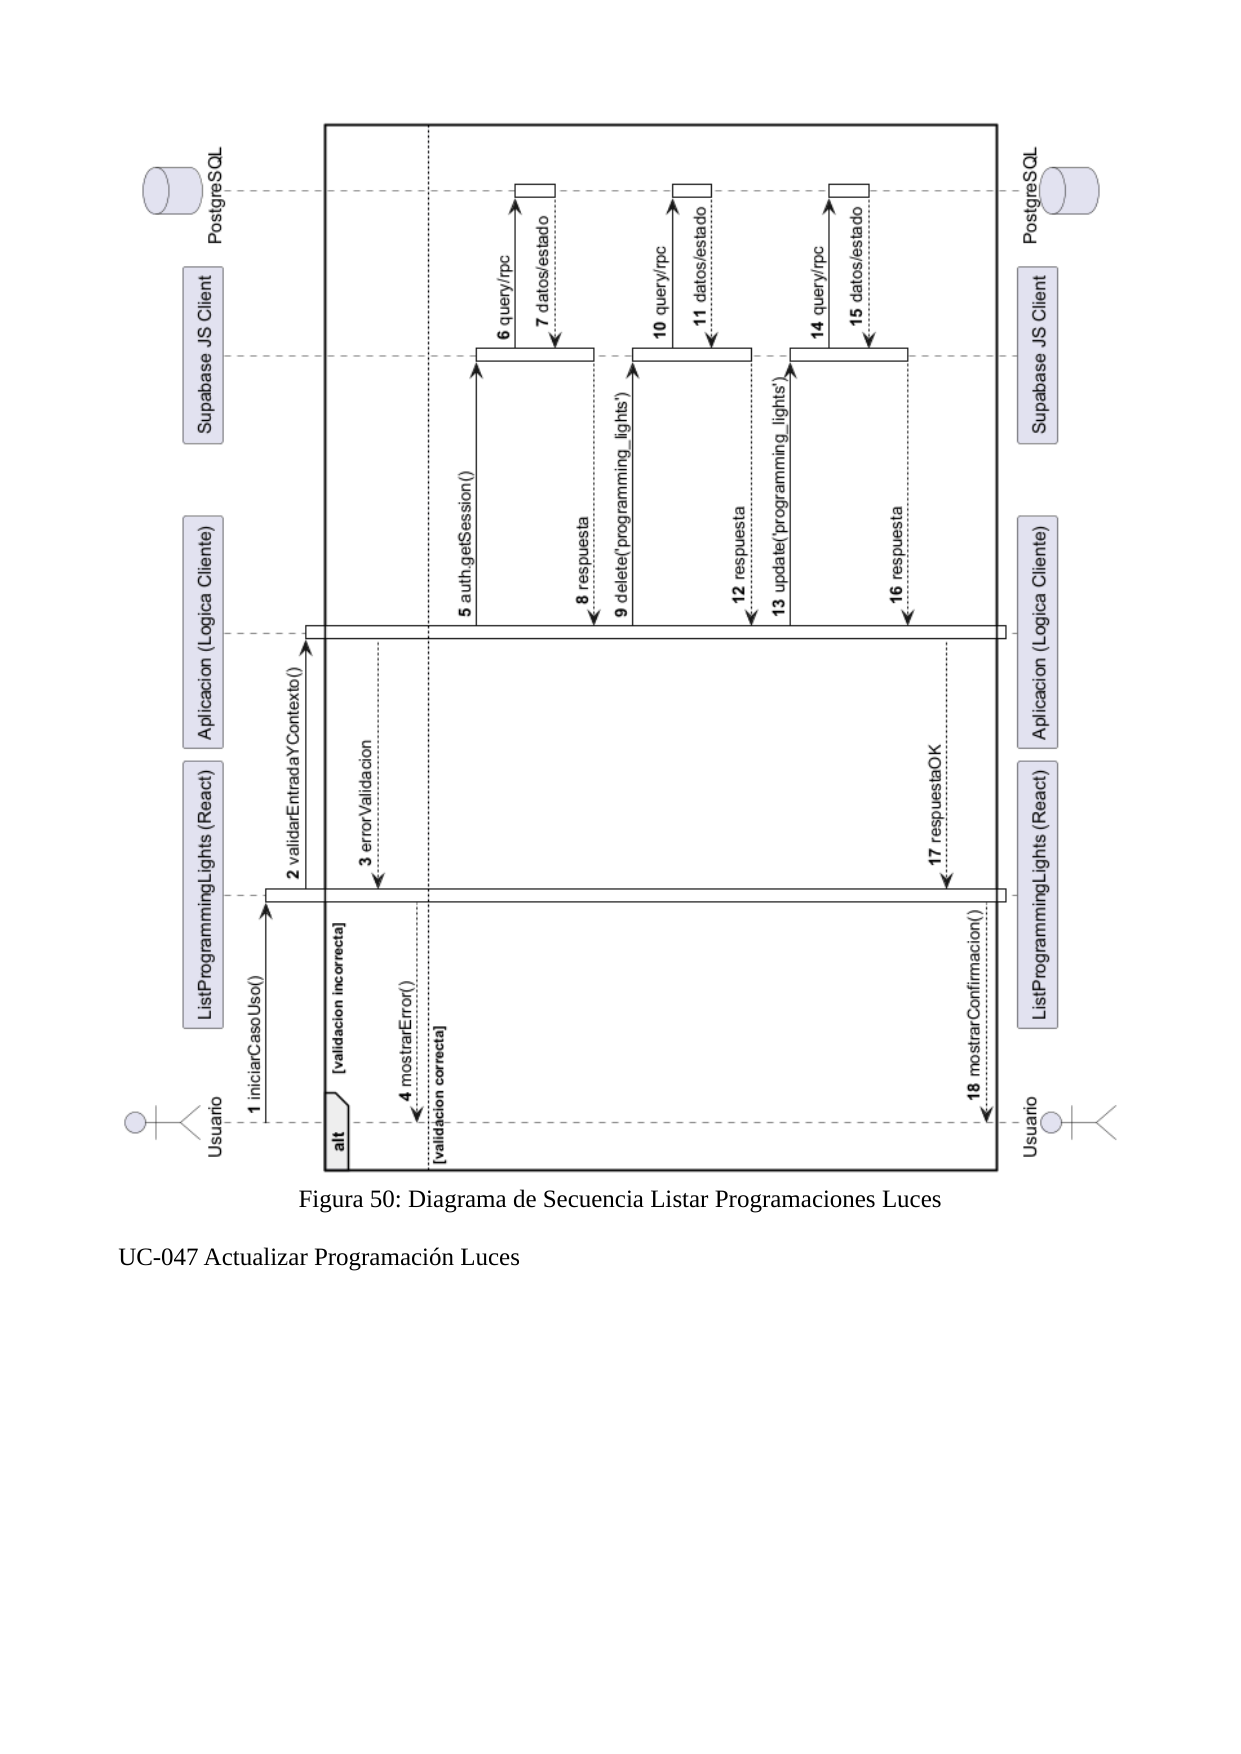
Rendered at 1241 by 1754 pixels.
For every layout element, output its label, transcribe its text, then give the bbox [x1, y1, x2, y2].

text Figura 50: Diagrama de Secuencia Listar Programaciones Luces [118, 1184, 1122, 1213]
text UC-047 Actualizar Programación Luces [118, 1242, 1122, 1270]
picture [118, 118, 1123, 1184]
